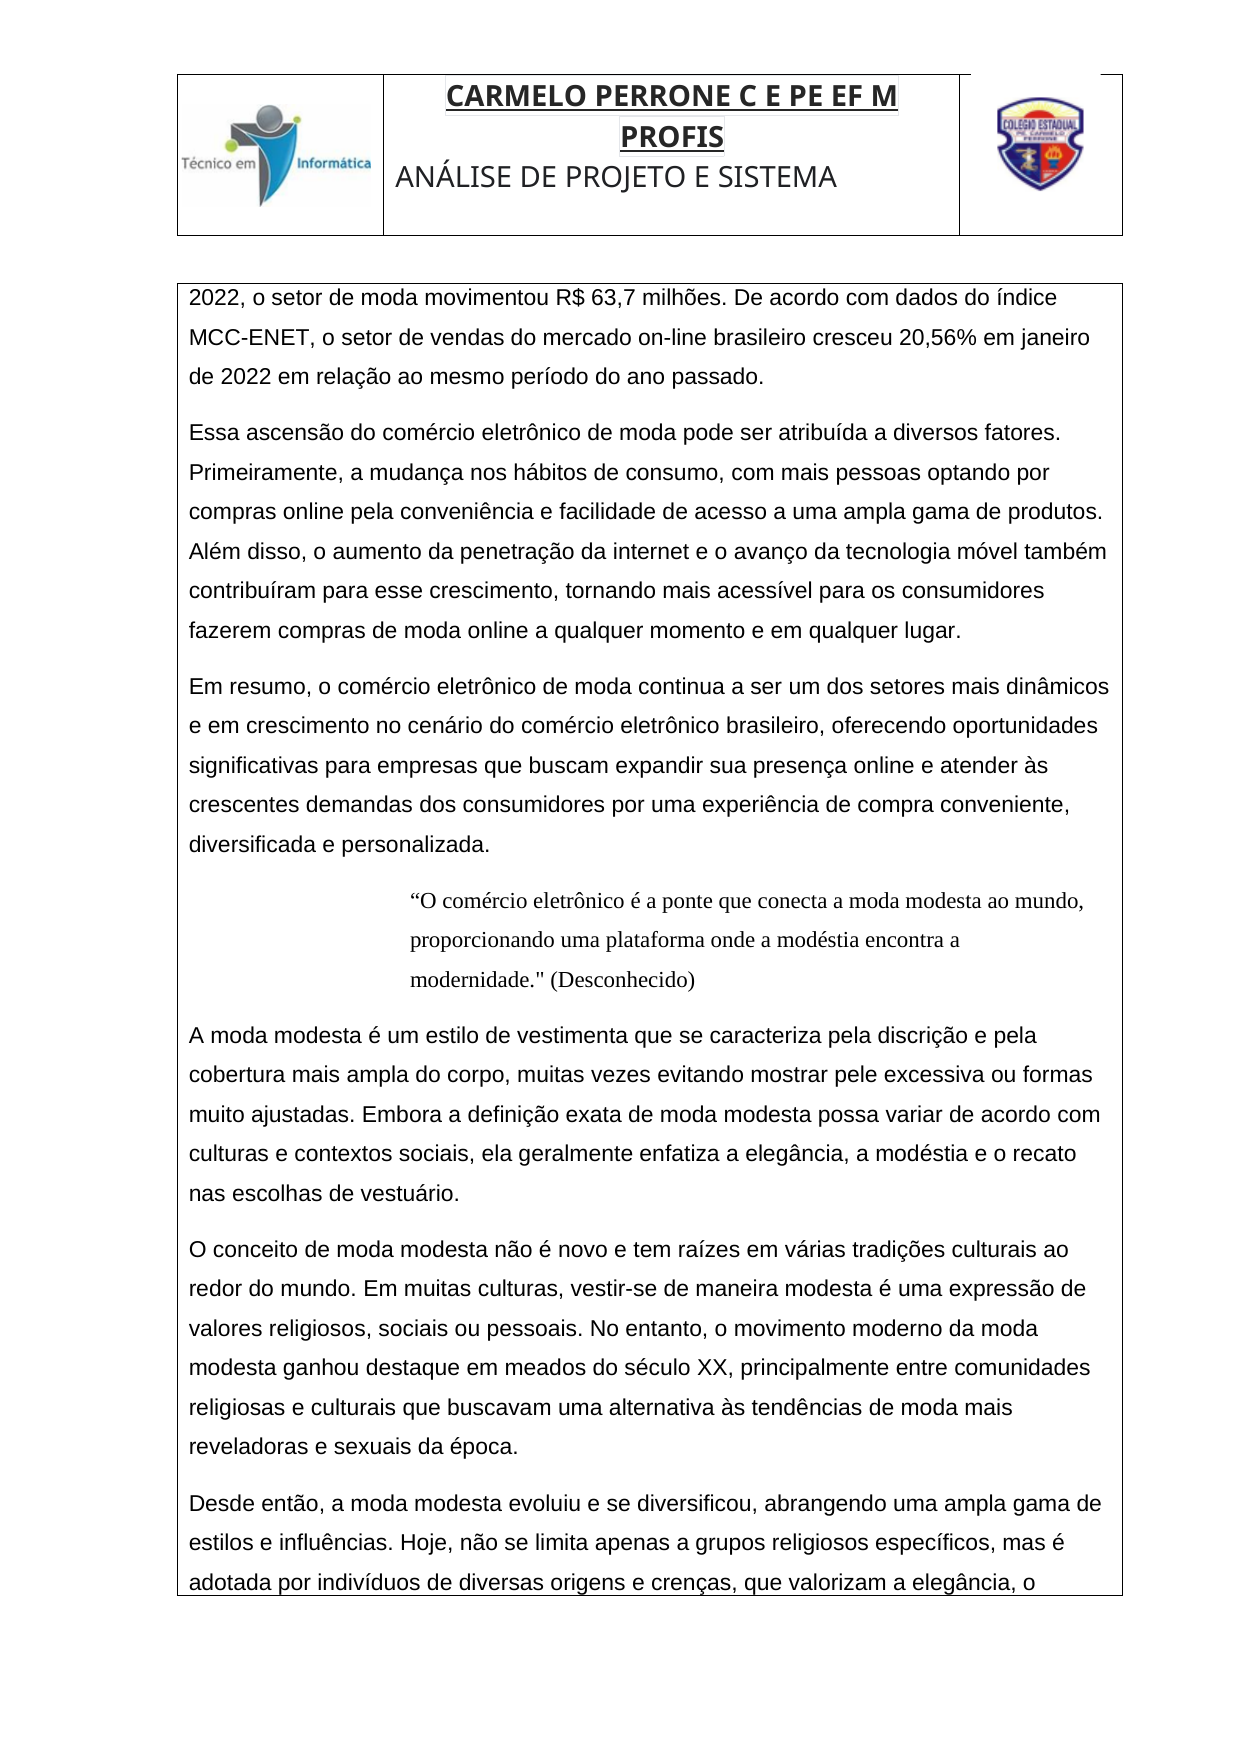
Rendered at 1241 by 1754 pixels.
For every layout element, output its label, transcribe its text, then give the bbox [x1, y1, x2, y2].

table_header 2022, o setor de moda movimentou R$ 63,7 milhões. De acordo com dados do índice MCC-ENET, o setor de vendas do mercado on-line brasileiro cresceu 20,56% em janeiro de 2022 em relação ao mesmo período do ano passado. Essa ascensão do comércio eletrônico de moda pode ser atribuída a diversos fatores. Primeiramente, a mudança nos hábitos de consumo, com mais pessoas optando por compras online pela conveniência e facilidade de acesso a uma ampla gama de produtos. Além disso, o aumento da penetração da internet e o avanço da tecnologia móvel também contribuíram para esse crescimento, tornando mais acessível para os consumidores fazerem compras de moda online a qualquer momento e em qualquer lugar. Em resumo, o comércio eletrônico de moda continua a ser um dos setores mais dinâmicos e em crescimento no cenário do comércio eletrônico brasileiro, oferecendo oportunidades significativas para empresas que buscam expandir sua presença online e atender às crescentes demandas dos consumidores por uma experiência de compra conveniente, diversificada e personalizada. “O comércio eletrônico é a ponte que conecta a moda modesta ao mundo, proporcionando uma plataforma onde a modéstia encontra a modernidade." (Desconhecido) A moda modesta é um estilo de vestimenta que se caracteriza pela discrição e pela cobertura mais ampla do corpo, muitas vezes evitando mostrar pele excessiva ou formas muito ajustadas. Embora a definição exata de moda modesta possa variar de acordo com culturas e contextos sociais, ela geralmente enfatiza a elegância, a modéstia e o recato nas escolhas de vestuário. O conceito de moda modesta não é novo e tem raízes em várias tradições culturais ao redor do mundo. Em muitas culturas, vestir-se de maneira modesta é uma expressão de valores religiosos, sociais ou pessoais. No entanto, o movimento moderno da moda modesta ganhou destaque em meados do século XX, principalmente entre comunidades religiosas e culturais que buscavam uma alternativa às tendências de moda mais reveladoras e sexuais da época. Desde então, a moda modesta evoluiu e se diversificou, abrangendo uma ampla gama de estilos e influências. Hoje, não se limita apenas a grupos religiosos específicos, mas é adotada por indivíduos de diversas origens e crenças, que valorizam a elegância, o [178, 284, 1122, 1595]
picture [181, 104, 371, 207]
picture [971, 74, 1101, 199]
